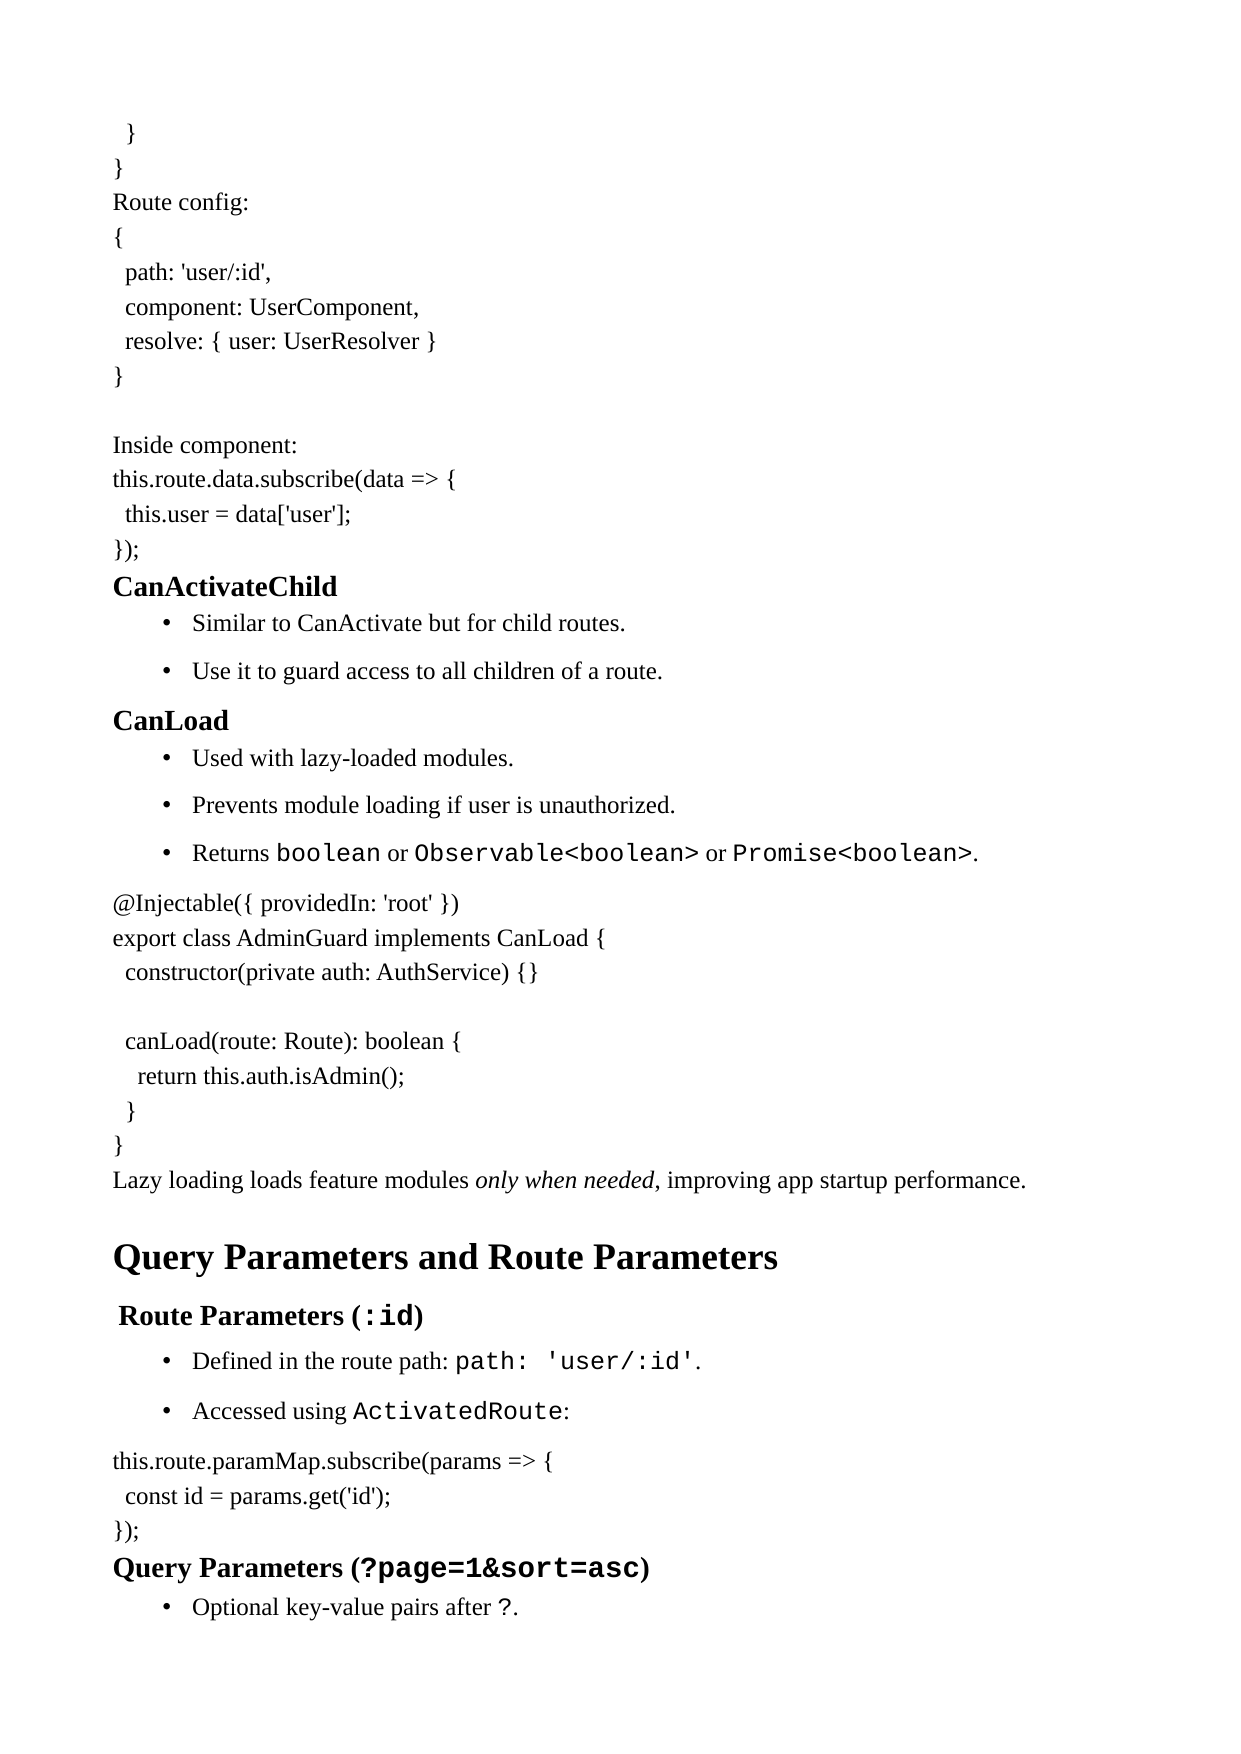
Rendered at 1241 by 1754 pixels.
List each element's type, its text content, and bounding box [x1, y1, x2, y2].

subtitle Query Parameters (?page=1&sort=asc) [112, 1550, 1134, 1586]
text constructor(private auth: AuthService) {} [112, 957, 1134, 986]
subtitle CanLoad [112, 703, 1134, 737]
text { [112, 222, 1134, 251]
text const id = params.get('id'); [112, 1481, 1134, 1510]
text }); [112, 1516, 1134, 1544]
list Returns boolean or Observable<boolean> or Promise<boolean>. [162, 838, 1122, 869]
text resolve: { user: UserResolver } [112, 326, 1134, 355]
text return this.auth.isAdmin(); [112, 1061, 1134, 1090]
text this.route.paramMap.subscribe(params => { [112, 1446, 1134, 1475]
text Route config: [112, 187, 1134, 216]
list Accessed using ActivatedRoute: [162, 1396, 1122, 1427]
text Lazy loading loads feature modules only when needed, improving app startup performance. [112, 1165, 1134, 1194]
text this.route.data.subscribe(data => { [112, 464, 1134, 493]
list Similar to CanActivate but for child routes. [162, 608, 1122, 637]
text }); [112, 534, 1134, 563]
subtitle Route Parameters (:id) [118, 1298, 1122, 1334]
text } [112, 1130, 1134, 1159]
list Used with lazy-loaded modules. [162, 743, 1122, 772]
text path: 'user/:id', [112, 257, 1134, 286]
text } [112, 1096, 1134, 1124]
text } [112, 118, 1134, 147]
text } [112, 361, 1134, 390]
text component: UserComponent, [112, 292, 1134, 320]
text canLoad(route: Route): boolean { [112, 1026, 1134, 1055]
text export class AdminGuard implements CanLoad { [112, 923, 1134, 951]
text Inside component: [112, 430, 1134, 459]
list Optional key-value pairs after ?. [162, 1592, 1122, 1623]
text @Injectable({ providedIn: 'root' }) [112, 888, 1134, 917]
subtitle Query Parameters and Route Parameters [112, 1234, 1134, 1277]
subtitle CanActivateChild [112, 569, 1134, 602]
text } [112, 153, 1134, 182]
list Defined in the route path: path: 'user/:id'. [162, 1346, 1122, 1377]
list Prevents module loading if user is unauthorized. [162, 790, 1122, 819]
list Use it to guard access to all children of a route. [162, 656, 1122, 684]
text this.user = data['user']; [112, 499, 1134, 528]
